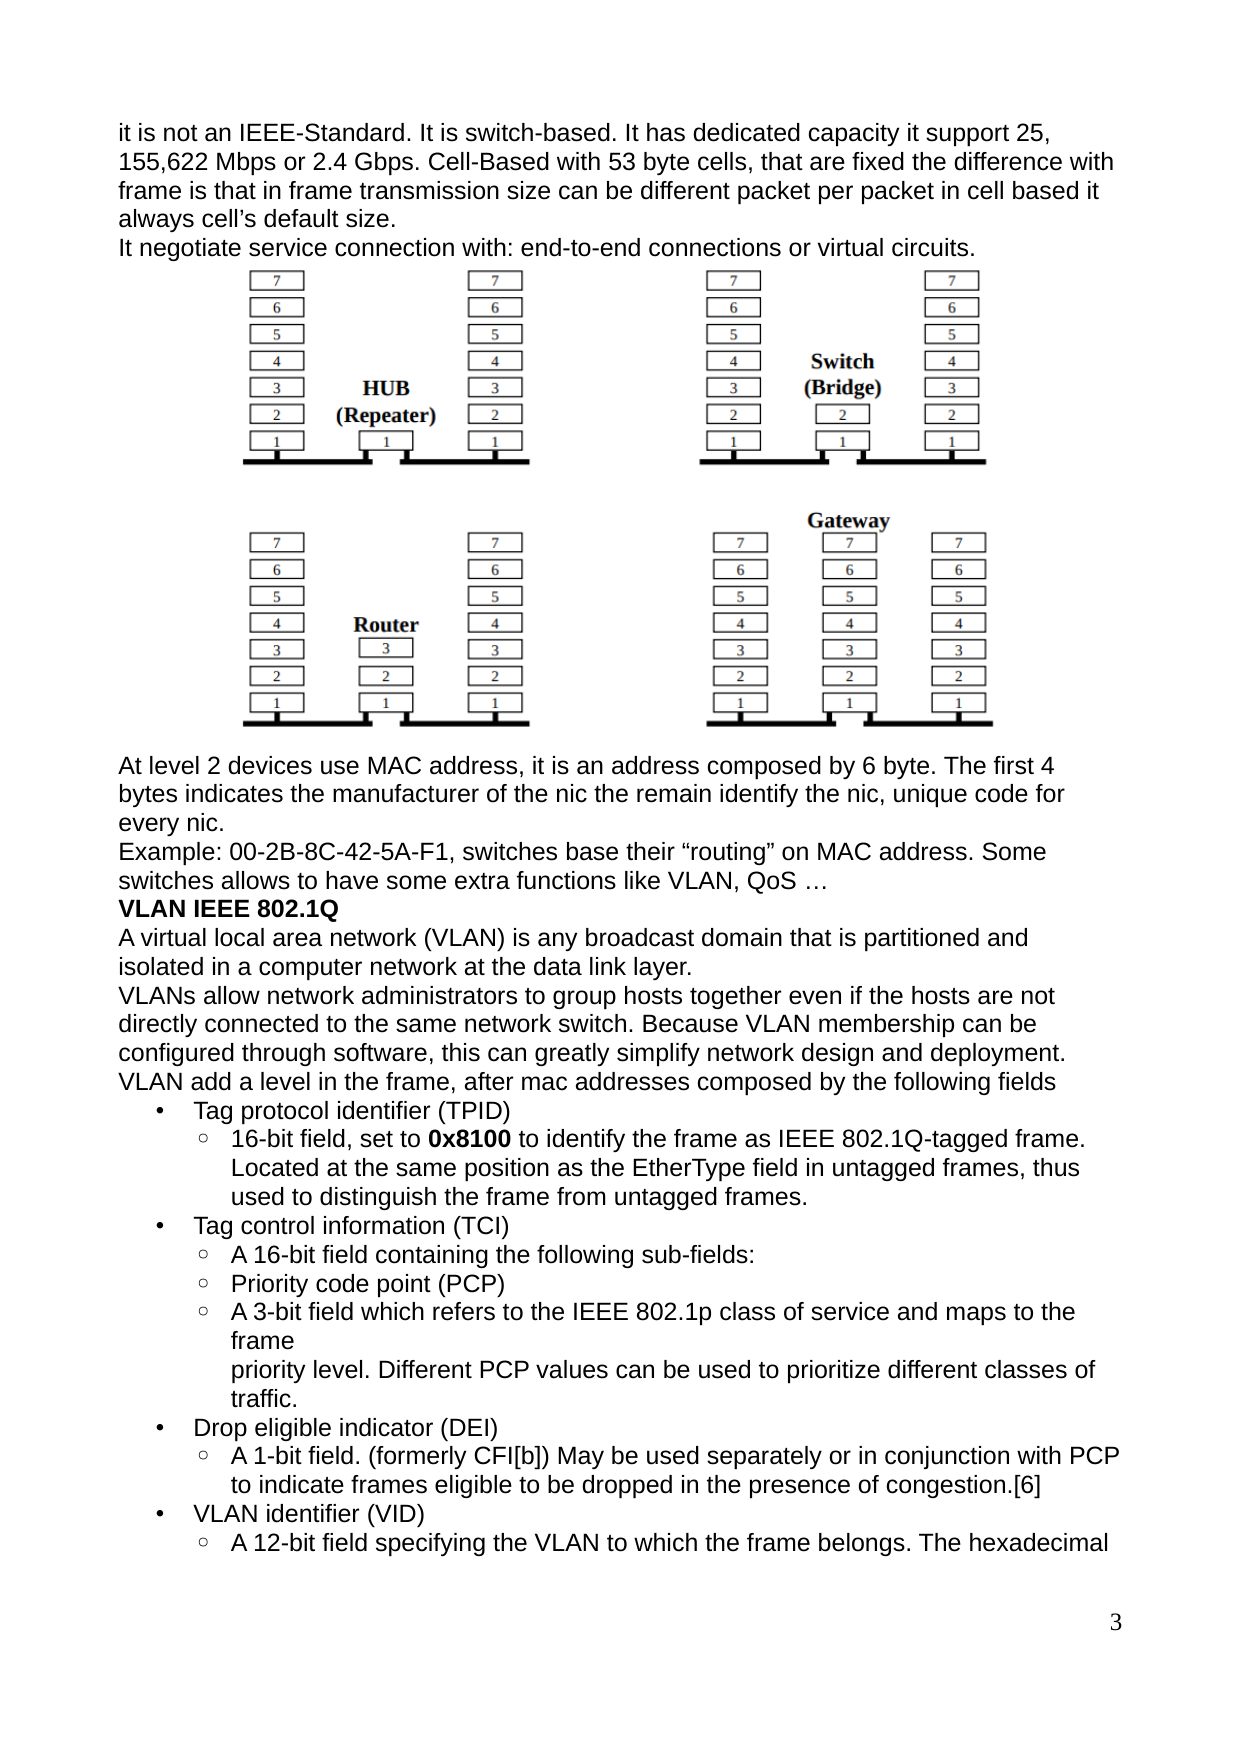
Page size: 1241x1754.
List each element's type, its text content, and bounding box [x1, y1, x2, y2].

list Drop eligible indicator (DEI) [156, 1412, 1122, 1441]
list 16-bit field, set to 0x8100 to identify the frame as IEEE 802.1Q-tagged frame. [193, 1124, 1122, 1153]
list Tag protocol identifier (TPID) [156, 1096, 1122, 1124]
text VLANs allow network administrators to group hosts together even if the hosts are not directly connected to the same network switch. Because VLAN membership can be configured through software, this can greatly simplify network design and deployment. [118, 981, 1122, 1067]
list Located at the same position as the EtherType field in untagged frames, thus used to distinguish the frame from untagged frames. [193, 1153, 1122, 1211]
text VLAN IEEE 802.1Q [118, 894, 1122, 923]
list A 12-bit field specifying the VLAN to which the frame belongs. The hexadecimal [193, 1528, 1122, 1557]
list VLAN identifier (VID) [156, 1499, 1122, 1528]
text VLAN add a level in the frame, after mac addresses composed by the following fields [118, 1067, 1122, 1096]
list A 16-bit field containing the following sub-fields: [193, 1240, 1122, 1268]
text A virtual local area network (VLAN) is any broadcast domain that is partitioned and isolated in a computer network at the data link layer. [118, 923, 1122, 981]
text Example: 00-2B-8C-42-5A-F1, switches base their “routing” on MAC address. Some switches allows to have some extra functions like VLAN, QoS … [118, 837, 1122, 894]
list Priority code point (PCP) [193, 1268, 1122, 1297]
text It negotiate service connection with: end-to-end connections or virtual circuits. [118, 233, 1122, 262]
list traffic. [193, 1384, 1122, 1412]
text At level 2 devices use MAC address, it is an address composed by 6 byte. The first 4 bytes indicates the manufacturer of the nic the remain identify the nic, unique code for every nic. [118, 751, 1122, 837]
list A 1-bit field. (formerly CFI[b]) May be used separately or in conjunction with PCP to indicate frames eligible to be dropped in the presence of congestion.[6] [193, 1441, 1122, 1499]
list priority level. Different PCP values can be used to prioritize different classes of [193, 1355, 1122, 1384]
picture [238, 261, 1002, 738]
list Tag control information (TCI) [156, 1211, 1122, 1240]
list A 3-bit field which refers to the IEEE 802.1p class of service and maps to the frame [193, 1297, 1122, 1355]
text it is not an IEEE-Standard. It is switch-based. It has dedicated capacity it support 25, 155,622 Mbps or 2.4 Gbps. Cell-Based with 53 byte cells, that are fixed the difference with frame is that in frame transmission size can be different packet per packet in cell based it always cell’s default size. [118, 118, 1122, 233]
